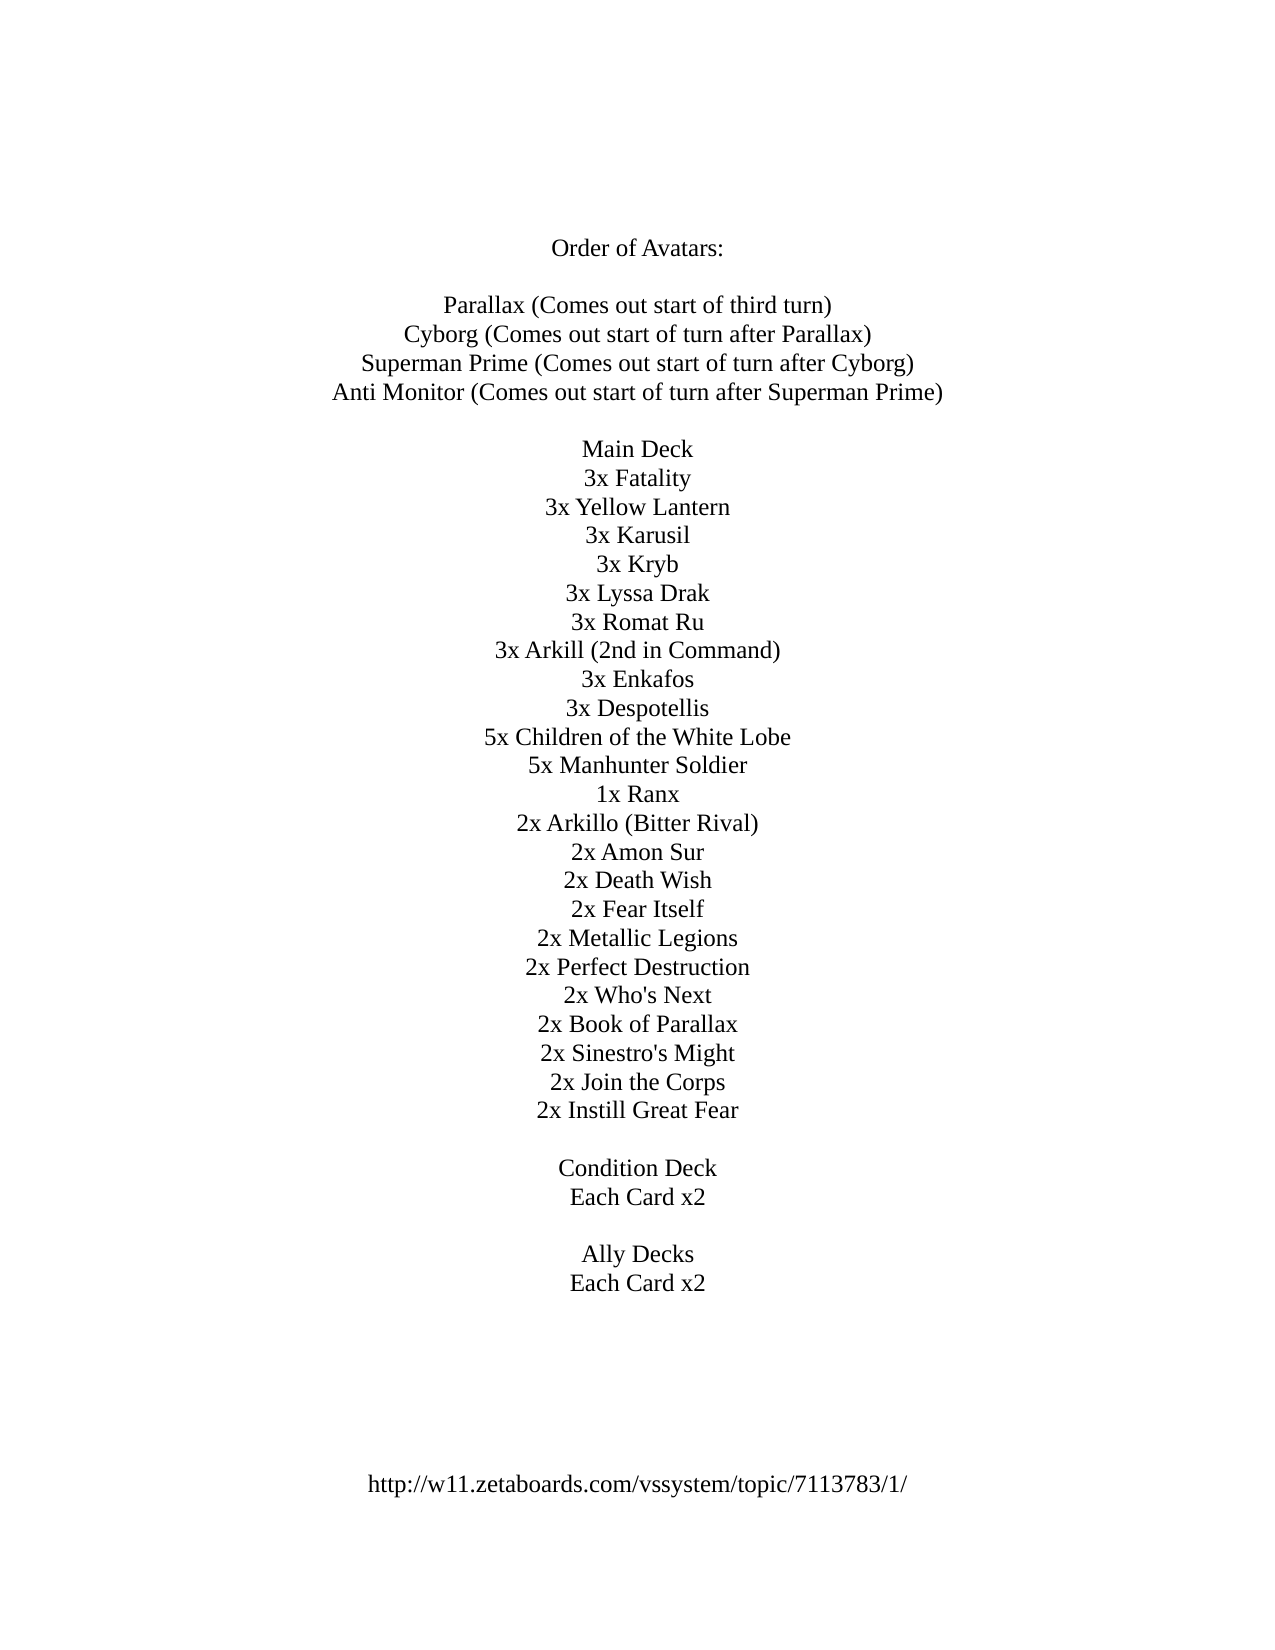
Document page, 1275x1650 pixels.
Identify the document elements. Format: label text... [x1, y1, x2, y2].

text 2x Amon Sur [118, 837, 1157, 866]
text Anti Monitor (Comes out start of turn after Superman Prime) [118, 377, 1157, 406]
text Order of Avatars: [118, 233, 1157, 262]
text Cyborg (Comes out start of turn after Parallax) [118, 319, 1157, 348]
text 3x Arkill (2nd in Command) [118, 636, 1157, 664]
text 5x Manhunter Soldier [118, 751, 1157, 779]
text Condition Deck [118, 1153, 1157, 1182]
text Superman Prime (Comes out start of turn after Cyborg) [118, 348, 1157, 377]
text 3x Romat Ru [118, 607, 1157, 636]
text 2x Metallic Legions [118, 923, 1157, 952]
text Ally Decks [118, 1239, 1157, 1268]
text Each Card x2 [118, 1182, 1157, 1211]
text 1x Ranx [118, 779, 1157, 808]
text 3x Yellow Lantern [118, 492, 1157, 521]
text Each Card x2 [118, 1268, 1157, 1297]
text Main Deck [118, 434, 1157, 463]
text 2x Arkillo (Bitter Rival) [118, 808, 1157, 837]
text 3x Karusil [118, 521, 1157, 549]
text Parallax (Comes out start of third turn) [118, 291, 1157, 319]
text 3x Enkafos [118, 664, 1157, 693]
text http://w11.zetaboards.com/vssystem/topic/7113783/1/ [118, 1469, 1157, 1498]
text 2x Sinestro's Might [118, 1038, 1157, 1067]
text 2x Instill Great Fear [118, 1096, 1157, 1124]
text 2x Who's Next [118, 981, 1157, 1009]
text 2x Book of Parallax [118, 1009, 1157, 1038]
text 3x Kryb [118, 549, 1157, 578]
text 3x Fatality [118, 463, 1157, 492]
text 3x Despotellis [118, 693, 1157, 722]
text 2x Fear Itself [118, 894, 1157, 923]
text 2x Join the Corps [118, 1067, 1157, 1096]
text 2x Death Wish [118, 866, 1157, 894]
text 5x Children of the White Lobe [118, 722, 1157, 751]
text 2x Perfect Destruction [118, 952, 1157, 981]
text 3x Lyssa Drak [118, 578, 1157, 607]
